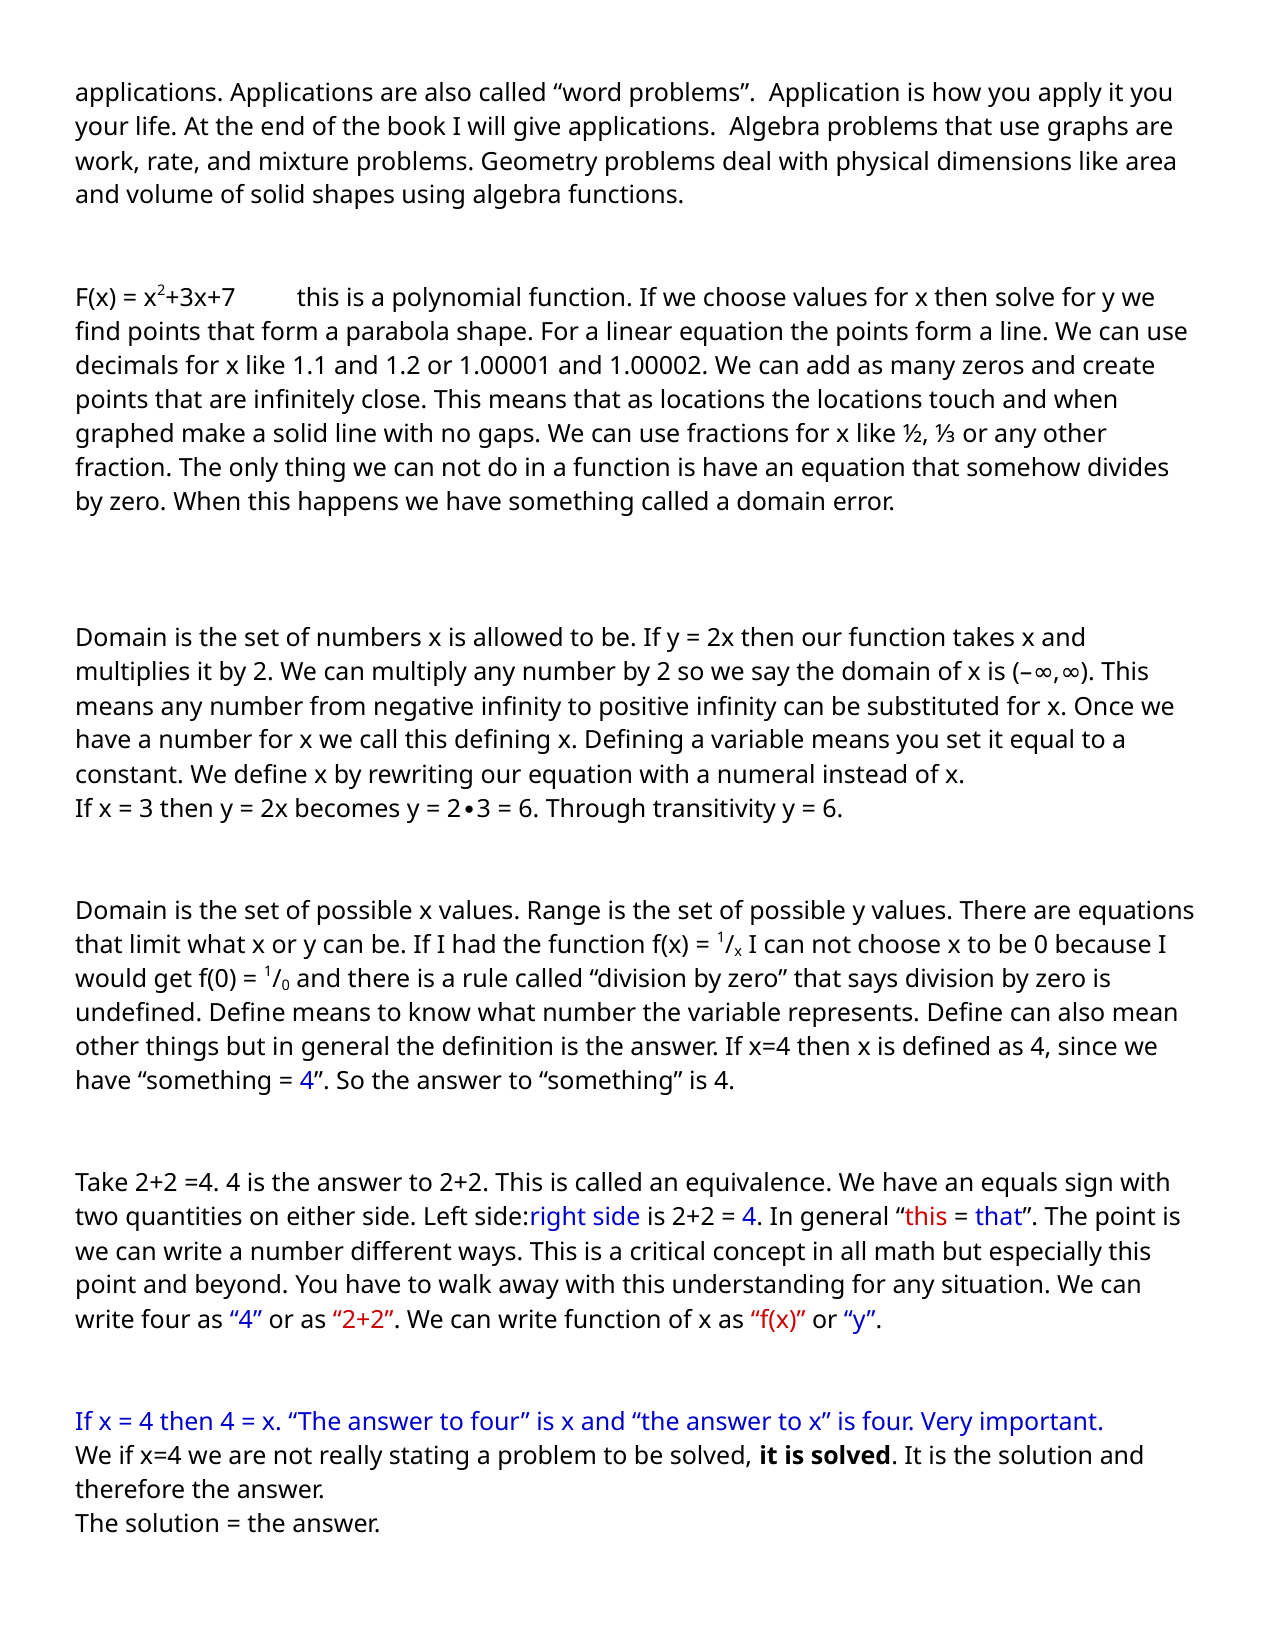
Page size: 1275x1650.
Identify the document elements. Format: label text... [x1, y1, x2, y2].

text If x = 4 then 4 = x. “The answer to four” is x and “the answer to x” is four. Very important. [75, 1403, 1200, 1437]
text F(x) = x2+3x+7 this is a polynomial function. If we choose values for x then solve for y we find points that form a parabola shape. For a linear equation the points form a line. We can use decimals for x like 1.1 and 1.2 or 1.00001 and 1.00002. We can add as many zeros and create points that are infinitely close. This means that as locations the locations touch and when graphed make a solid line with no gaps. We can use fractions for x like ½, ⅓ or any other fraction. The only thing we can not do in a function is have an equation that somehow divides by zero. When this happens we have something called a domain error. [75, 279, 1200, 518]
text Take 2+2 =4. 4 is the answer to 2+2. This is called an equivalence. We have an equals sign with two quantities on either side. Left side:right side is 2+2 = 4. In general “this = that”. The point is we can write a number different ways. This is a critical concept in all math but especially this point and beyond. You have to walk away with this understanding for any situation. We can write four as “4” or as “2+2”. We can write function of x as “f(x)” or “y”. [75, 1165, 1200, 1335]
text applications. Applications are also called “word problems”. Application is how you apply it you your life. At the end of the book I will give applications. Algebra problems that use graphs are work, rate, and mixture problems. Geometry problems deal with physical dimensions like area and volume of solid shapes using algebra functions. [75, 75, 1200, 211]
text We if x=4 we are not really stating a problem to be solved, it is solved. It is the solution and therefore the answer. [75, 1437, 1200, 1506]
text The solution = the answer. [75, 1506, 1200, 1540]
text Domain is the set of possible x values. Range is the set of possible y values. There are equations that limit what x or y can be. If I had the function f(x) = 1/x I can not choose x to be 0 because I would get f(0) = 1/0 and there is a rule called “division by zero” that says division by zero is undefined. Define means to know what number the variable represents. Define can also mean other things but in general the definition is the answer. If x=4 then x is defined as 4, since we have “something = 4”. So the answer to “something” is 4. [75, 892, 1200, 1097]
text If x = 3 then y = 2x becomes y = 2∙3 = 6. Through transitivity y = 6. [75, 790, 1200, 824]
text Domain is the set of numbers x is allowed to be. If y = 2x then our function takes x and multiplies it by 2. We can multiply any number by 2 so we say the domain of x is (–∞,∞). This means any number from negative infinity to positive infinity can be substituted for x. Once we have a number for x we call this defining x. Defining a variable means you set it equal to a constant. We define x by rewriting our equation with a numeral instead of x. [75, 620, 1200, 790]
